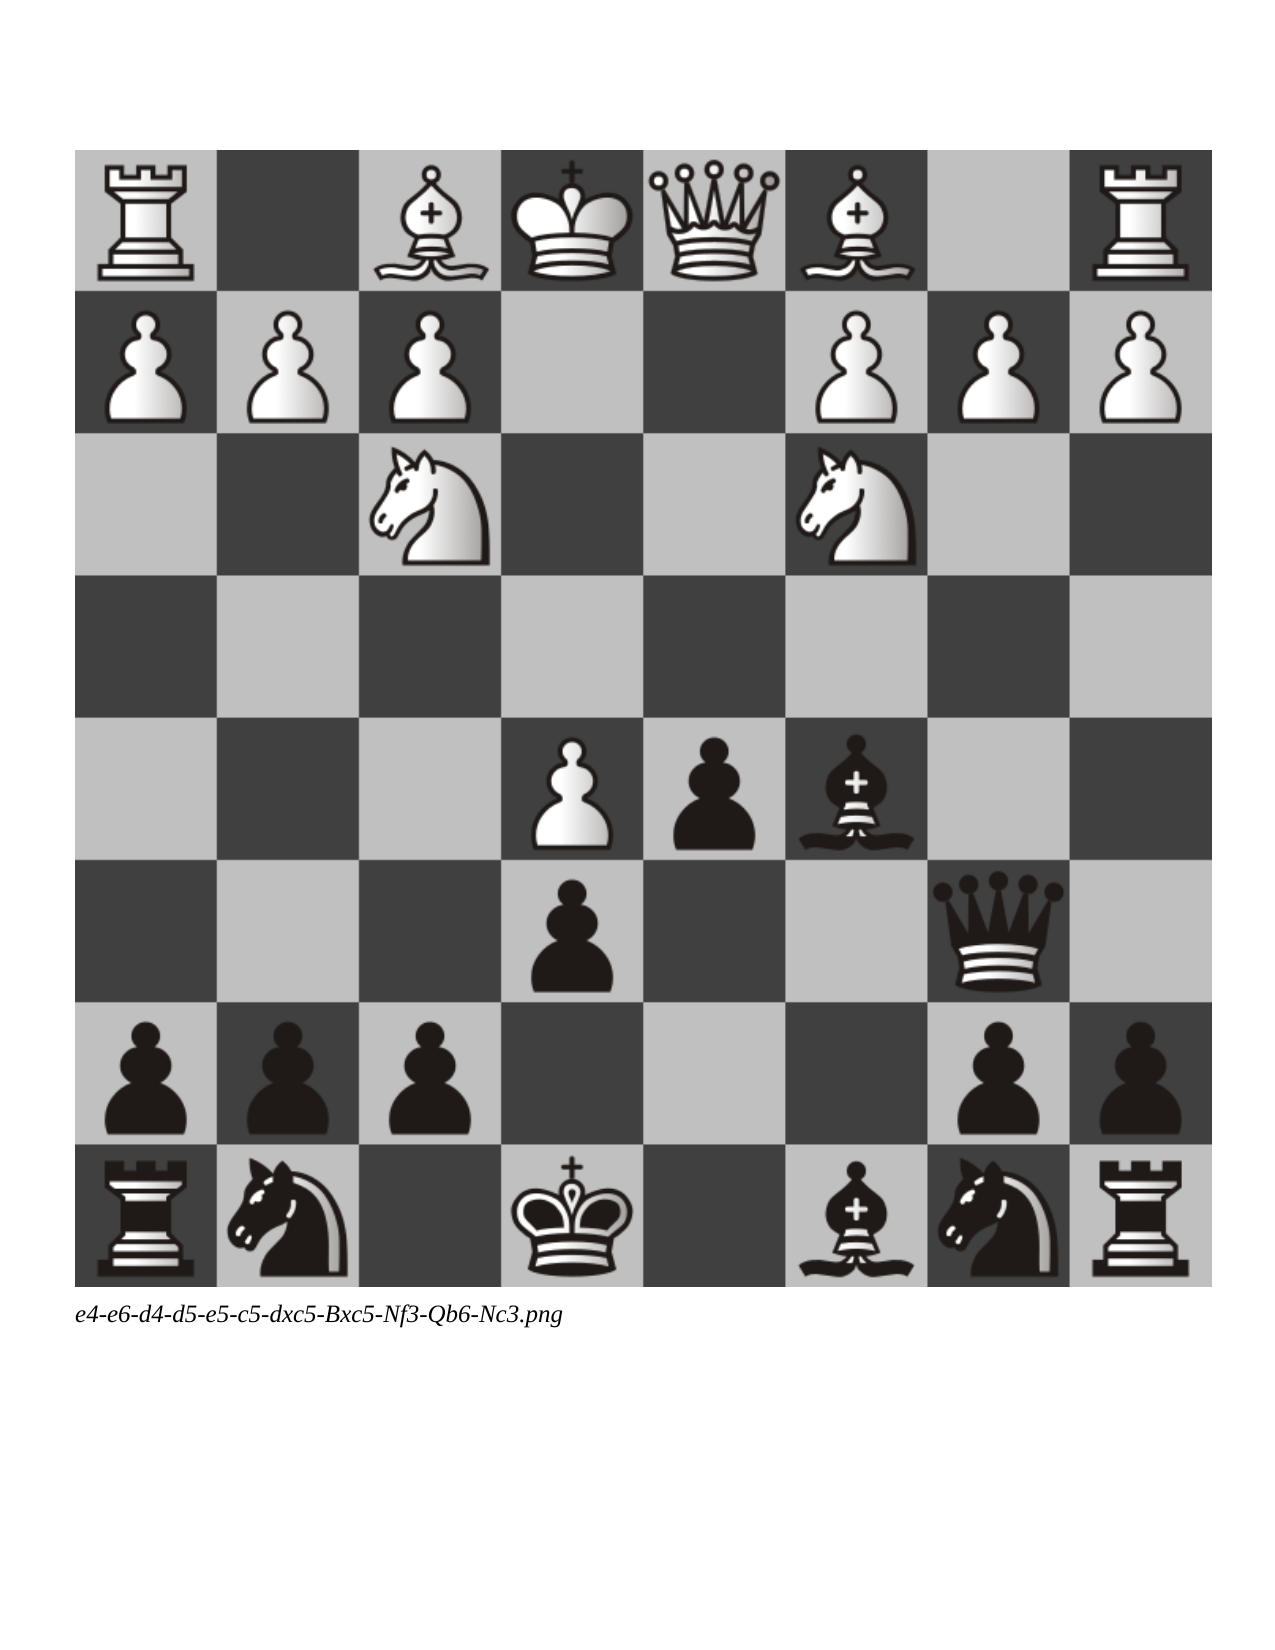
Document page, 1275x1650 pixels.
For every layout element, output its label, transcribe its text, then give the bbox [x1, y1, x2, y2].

picture [75, 150, 1212, 1287]
text e4-e6-d4-d5-e5-c5-dxc5-Bxc5-Nf3-Qb6-Nc3.png [75, 1299, 1200, 1328]
